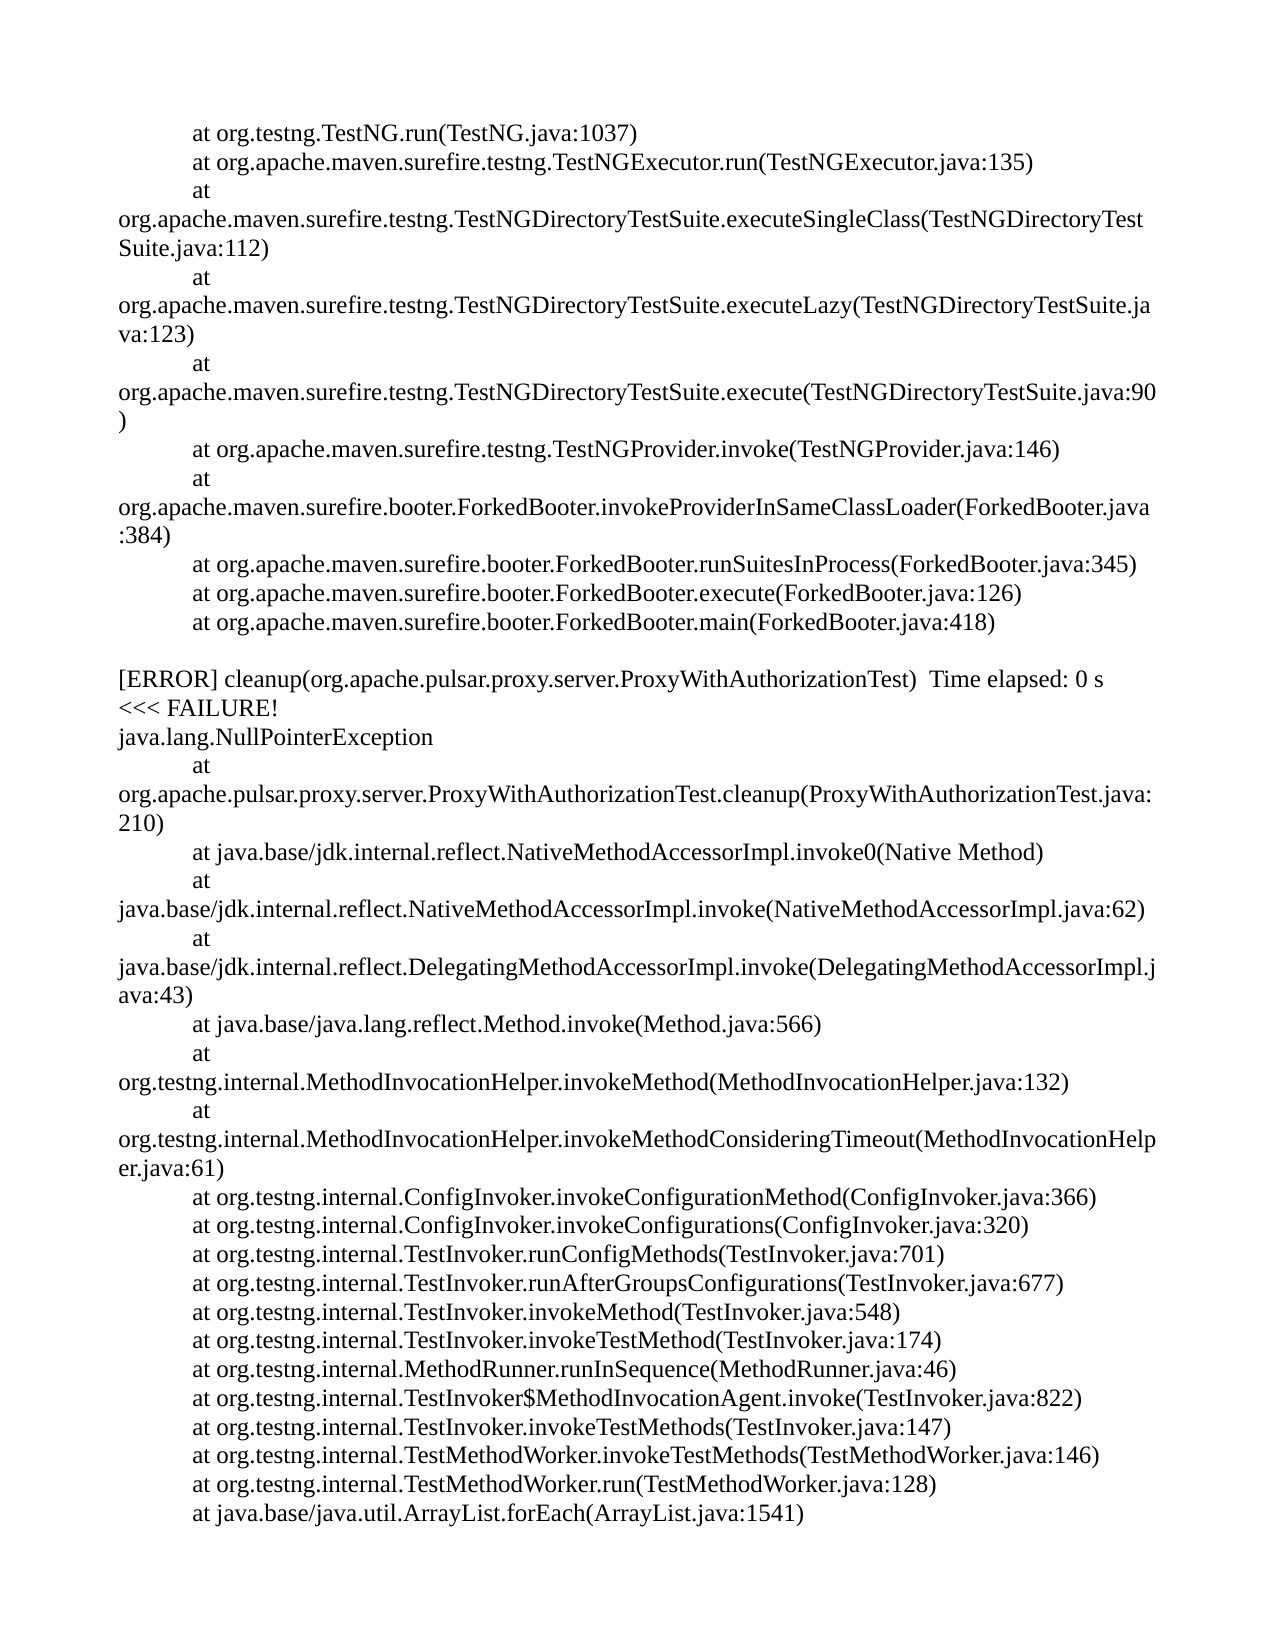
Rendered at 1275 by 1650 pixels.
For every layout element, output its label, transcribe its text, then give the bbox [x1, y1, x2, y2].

text at java.base/jdk.internal.reflect.NativeMethodAccessorImpl.invoke0(Native Method) [118, 837, 1157, 866]
text at java.base/java.lang.reflect.Method.invoke(Method.java:566) [118, 1009, 1157, 1038]
text at org.testng.internal.TestMethodWorker.invokeTestMethods(TestMethodWorker.java:146) [118, 1441, 1157, 1469]
text at org.testng.internal.MethodRunner.runInSequence(MethodRunner.java:46) [118, 1354, 1157, 1383]
text java.lang.NullPointerException [118, 722, 1157, 751]
text at org.testng.internal.MethodInvocationHelper.invokeMethod(MethodInvocationHelper.java:132) [118, 1038, 1157, 1096]
text at org.testng.internal.TestInvoker.runAfterGroupsConfigurations(TestInvoker.java:677) [118, 1268, 1157, 1297]
text at org.testng.internal.ConfigInvoker.invokeConfigurations(ConfigInvoker.java:320) [118, 1211, 1157, 1239]
text at org.apache.maven.surefire.booter.ForkedBooter.runSuitesInProcess(ForkedBooter.java:345) [118, 549, 1157, 578]
text at org.apache.maven.surefire.booter.ForkedBooter.execute(ForkedBooter.java:126) [118, 578, 1157, 607]
text at org.apache.maven.surefire.testng.TestNGExecutor.run(TestNGExecutor.java:135) [118, 147, 1157, 176]
text at org.apache.maven.surefire.testng.TestNGDirectoryTestSuite.executeSingleClass(TestNGDirectoryTestSuite.java:112) [118, 176, 1157, 262]
text at org.testng.internal.TestInvoker.invokeTestMethod(TestInvoker.java:174) [118, 1326, 1157, 1354]
text at java.base/java.util.ArrayList.forEach(ArrayList.java:1541) [118, 1498, 1157, 1527]
text at org.testng.internal.TestInvoker.runConfigMethods(TestInvoker.java:701) [118, 1239, 1157, 1268]
text [ERROR] cleanup(org.apache.pulsar.proxy.server.ProxyWithAuthorizationTest) Time elapsed: 0 s <<< FAILURE! [118, 664, 1157, 722]
text at java.base/jdk.internal.reflect.DelegatingMethodAccessorImpl.invoke(DelegatingMethodAccessorImpl.java:43) [118, 923, 1157, 1009]
text at org.apache.maven.surefire.booter.ForkedBooter.invokeProviderInSameClassLoader(ForkedBooter.java:384) [118, 463, 1157, 549]
text at org.testng.internal.TestMethodWorker.run(TestMethodWorker.java:128) [118, 1469, 1157, 1498]
text at org.testng.internal.TestInvoker.invokeTestMethods(TestInvoker.java:147) [118, 1412, 1157, 1441]
text at org.testng.internal.TestInvoker.invokeMethod(TestInvoker.java:548) [118, 1297, 1157, 1326]
text at org.testng.TestNG.run(TestNG.java:1037) [118, 118, 1157, 147]
text at org.testng.internal.ConfigInvoker.invokeConfigurationMethod(ConfigInvoker.java:366) [118, 1182, 1157, 1211]
text at org.apache.maven.surefire.booter.ForkedBooter.main(ForkedBooter.java:418) [118, 607, 1157, 636]
text at org.apache.pulsar.proxy.server.ProxyWithAuthorizationTest.cleanup(ProxyWithAuthorizationTest.java:210) [118, 751, 1157, 837]
text at org.apache.maven.surefire.testng.TestNGDirectoryTestSuite.executeLazy(TestNGDirectoryTestSuite.java:123) [118, 262, 1157, 348]
text at org.testng.internal.MethodInvocationHelper.invokeMethodConsideringTimeout(MethodInvocationHelper.java:61) [118, 1096, 1157, 1182]
text at org.apache.maven.surefire.testng.TestNGDirectoryTestSuite.execute(TestNGDirectoryTestSuite.java:90) [118, 348, 1157, 434]
text at org.apache.maven.surefire.testng.TestNGProvider.invoke(TestNGProvider.java:146) [118, 434, 1157, 463]
text at org.testng.internal.TestInvoker$MethodInvocationAgent.invoke(TestInvoker.java:822) [118, 1383, 1157, 1412]
text at java.base/jdk.internal.reflect.NativeMethodAccessorImpl.invoke(NativeMethodAccessorImpl.java:62) [118, 866, 1157, 923]
